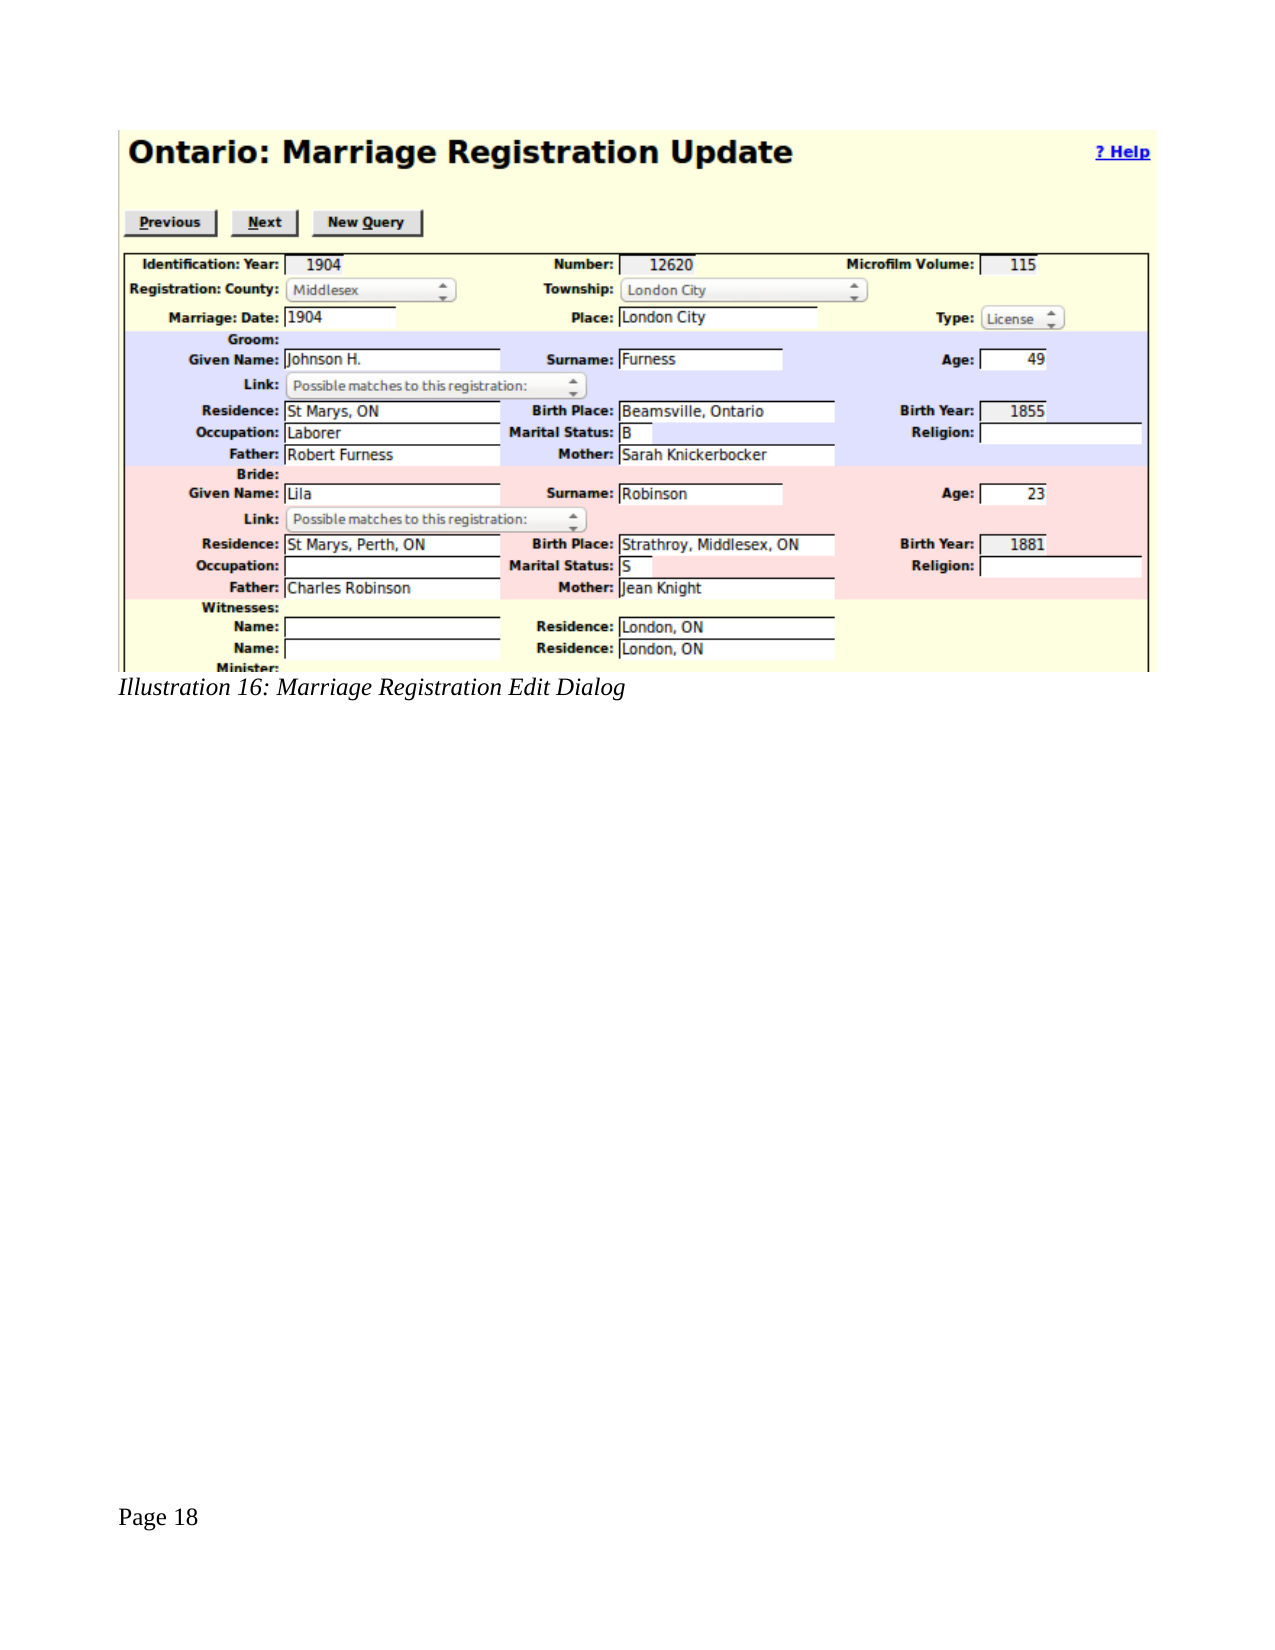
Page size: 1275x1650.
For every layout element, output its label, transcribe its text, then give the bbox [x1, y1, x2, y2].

text Illustration 16: Marriage Registration Edit Dialog [118, 672, 1157, 701]
picture [118, 130, 1158, 672]
